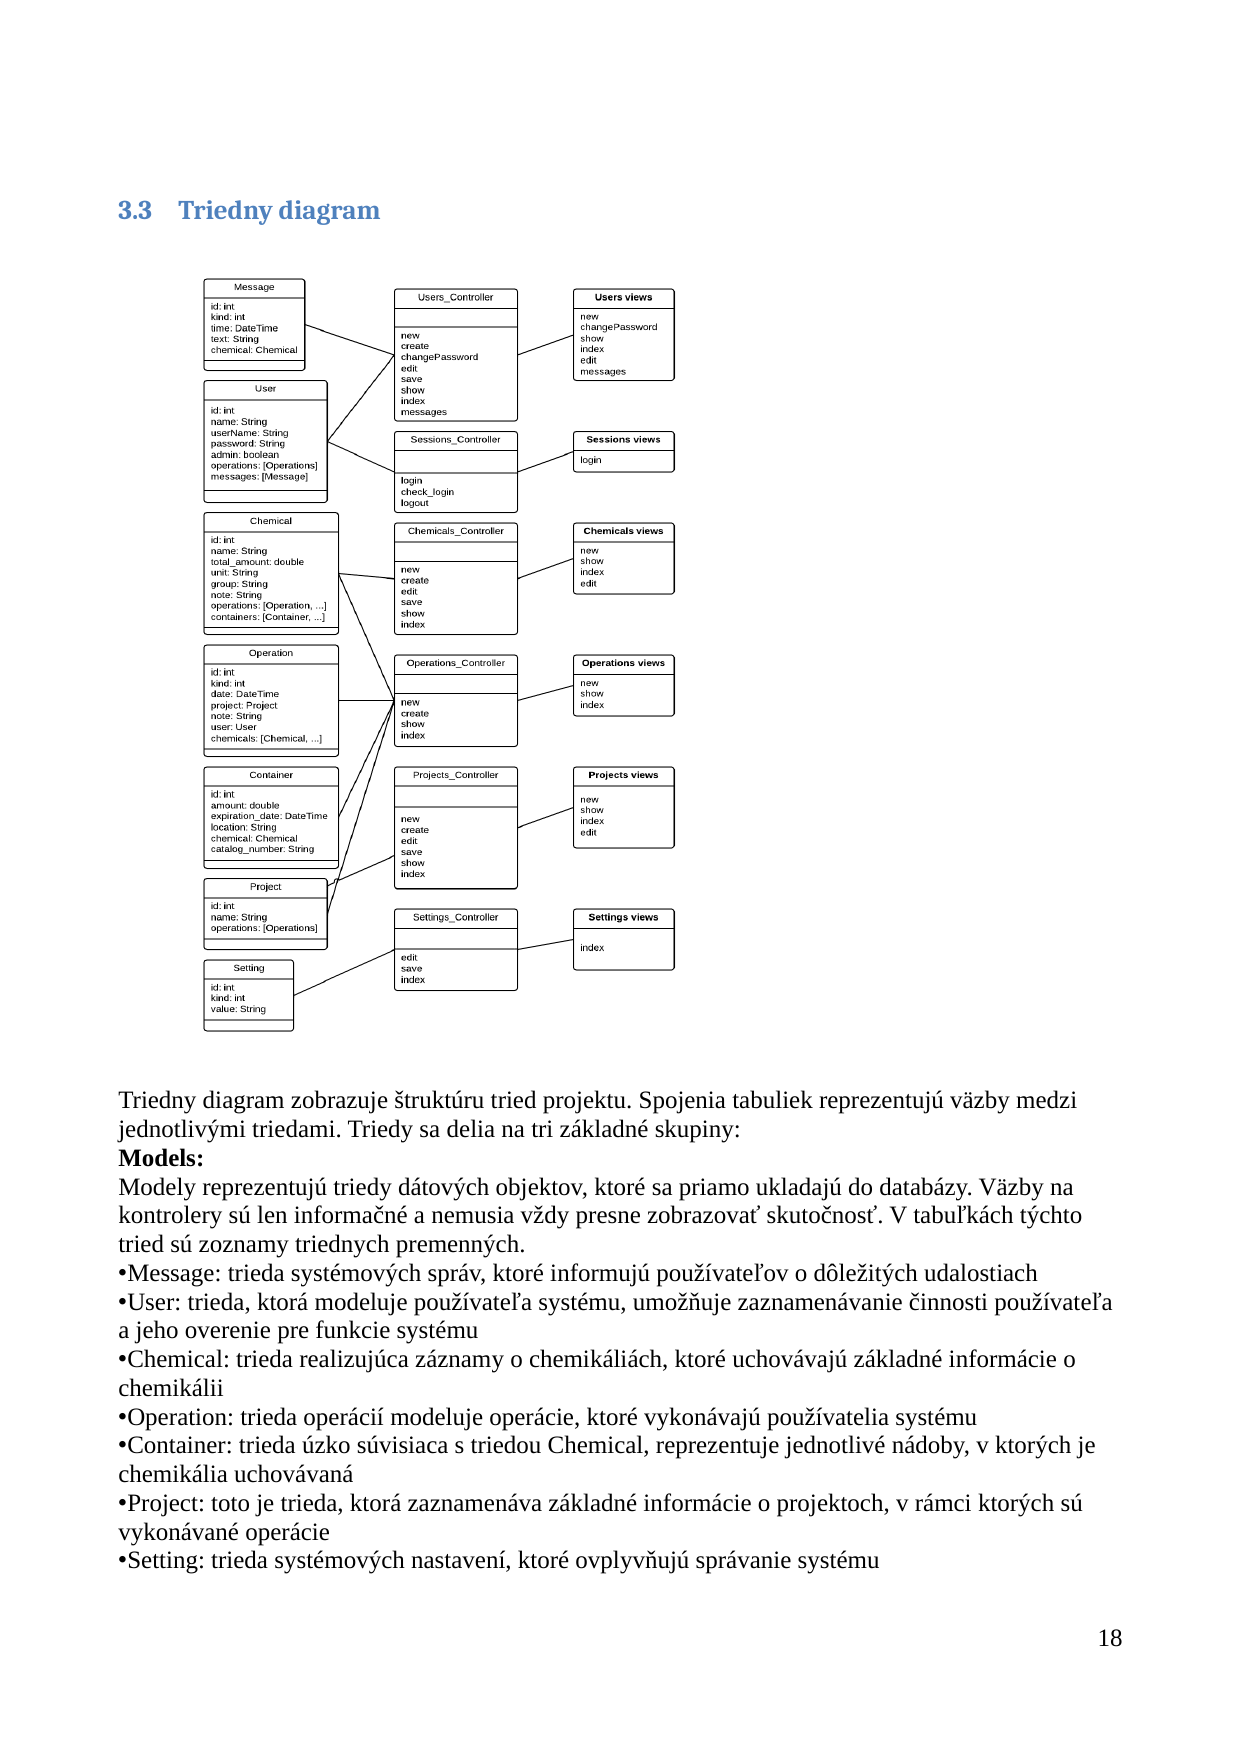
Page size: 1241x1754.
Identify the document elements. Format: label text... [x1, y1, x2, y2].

list Message: trieda systémových správ, ktoré informujú používateľov o dôležitých udalostiach [118, 1258, 1122, 1287]
text Triedny diagram zobrazuje štruktúru tried projektu. Spojenia tabuliek reprezentujú väzby medzi jednotlivými triedami. Triedy sa delia na tri základné skupiny: [118, 226, 1122, 1143]
list Project: toto je trieda, ktorá zaznamenáva základné informácie o projektoch, v rámci ktorých sú vykonávané operácie [118, 1488, 1122, 1546]
list User: trieda, ktorá modeluje používateľa systému, umožňuje zaznamenávanie činnosti používateľa a jeho overenie pre funkcie systému [118, 1287, 1122, 1344]
list Setting: trieda systémových nastavení, ktoré ovplyvňujú správanie systému [118, 1546, 1122, 1574]
list Chemical: trieda realizujúca záznamy o chemikáliách, ktoré uchovávajú základné informácie o chemikálii [118, 1344, 1122, 1402]
list Operation: trieda operácií modeluje operácie, ktoré vykonávajú používatelia systému [118, 1402, 1122, 1431]
subtitle Triedny diagram [118, 195, 1122, 226]
text Modely reprezentujú triedy dátových objektov, ktoré sa priamo ukladajú do databázy. Väzby na kontrolery sú len informačné a nemusia vždy presne zobrazovať skutočnosť. V tabuľkách týchto tried sú zoznamy triednych premenných. [118, 1172, 1122, 1258]
list Container: trieda úzko súvisiaca s triedou Chemical, reprezentuje jednotlivé nádoby, v ktorých je chemikália uchovávaná [118, 1431, 1122, 1488]
text Models: [118, 1143, 1122, 1172]
